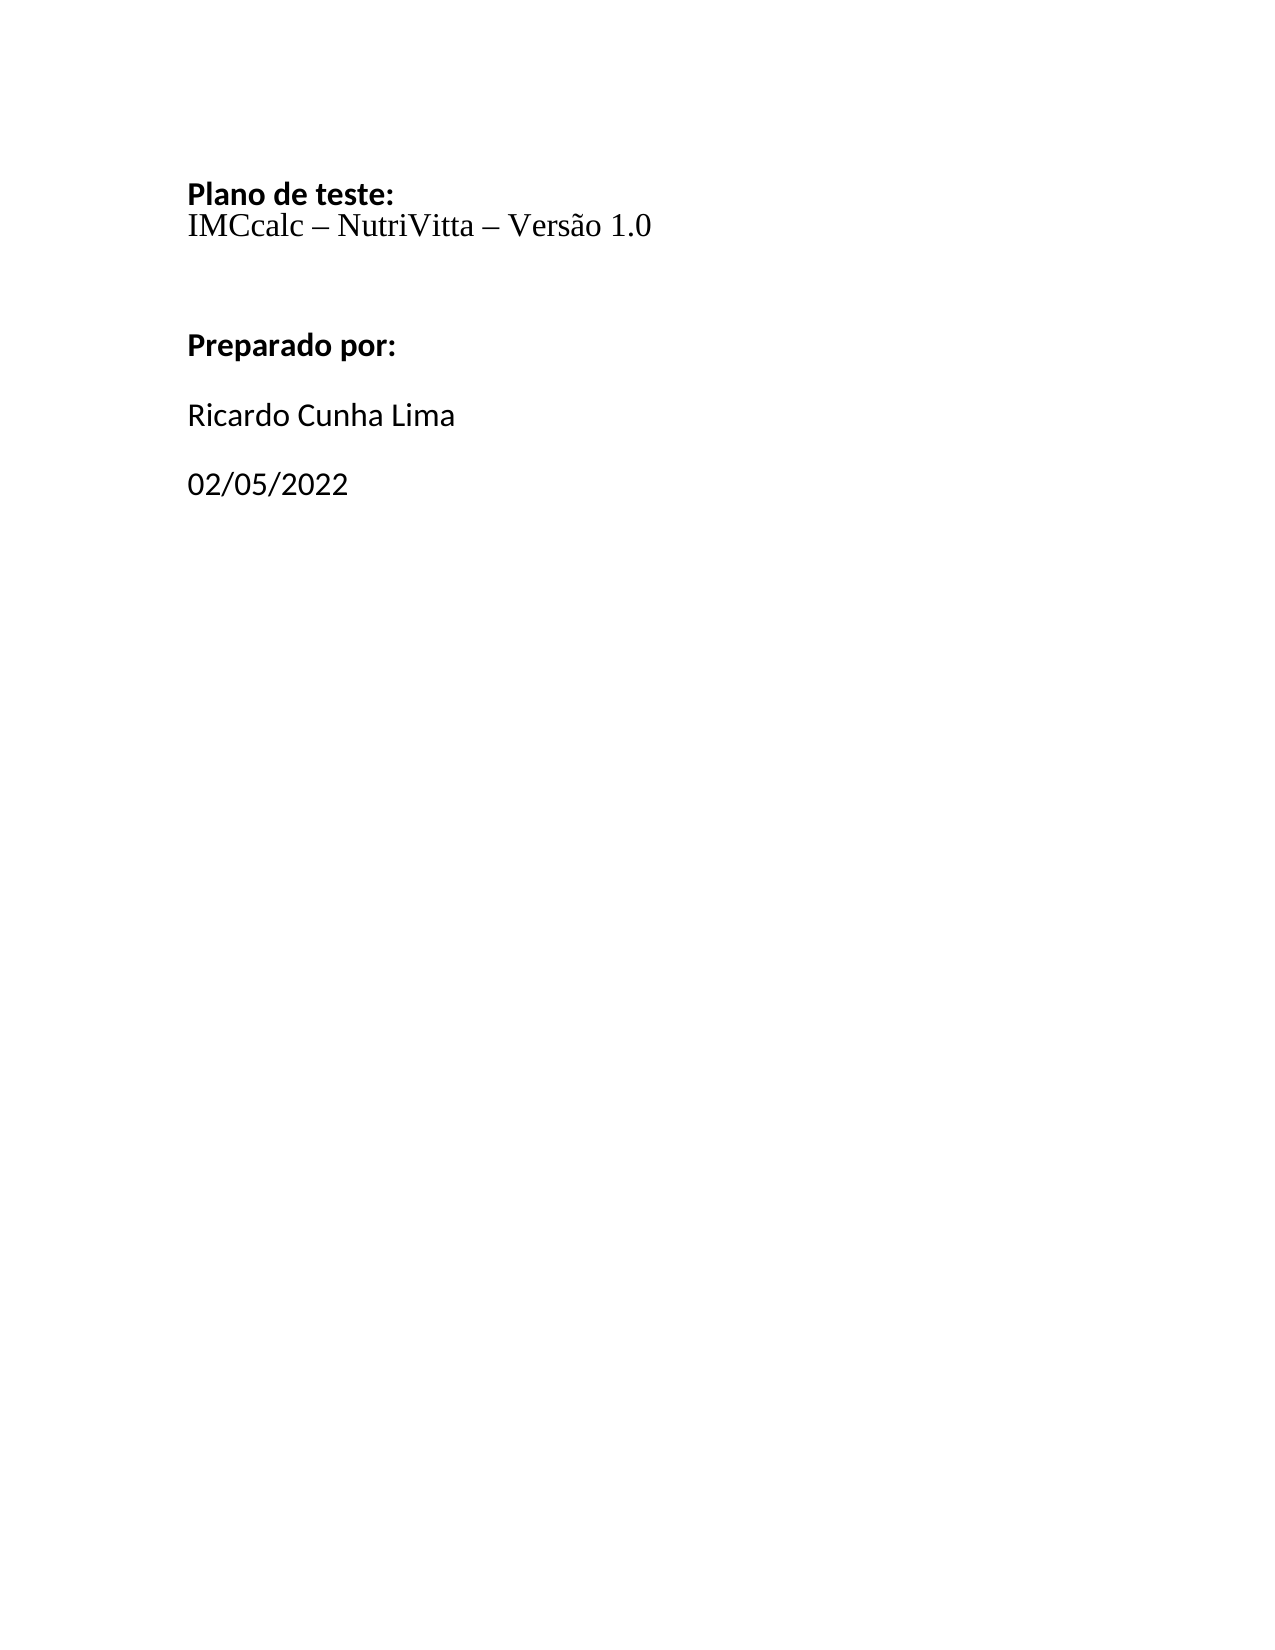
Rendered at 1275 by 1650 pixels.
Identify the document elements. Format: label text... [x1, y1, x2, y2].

text Ricardo Cunha Lima [187, 394, 1079, 435]
text Plano de teste: [187, 173, 1079, 214]
text Preparado por: [187, 324, 1079, 365]
text 02/05/2022 [187, 463, 1079, 504]
text IMCcalc – NutriVitta – Versão 1.0 [187, 214, 1079, 243]
